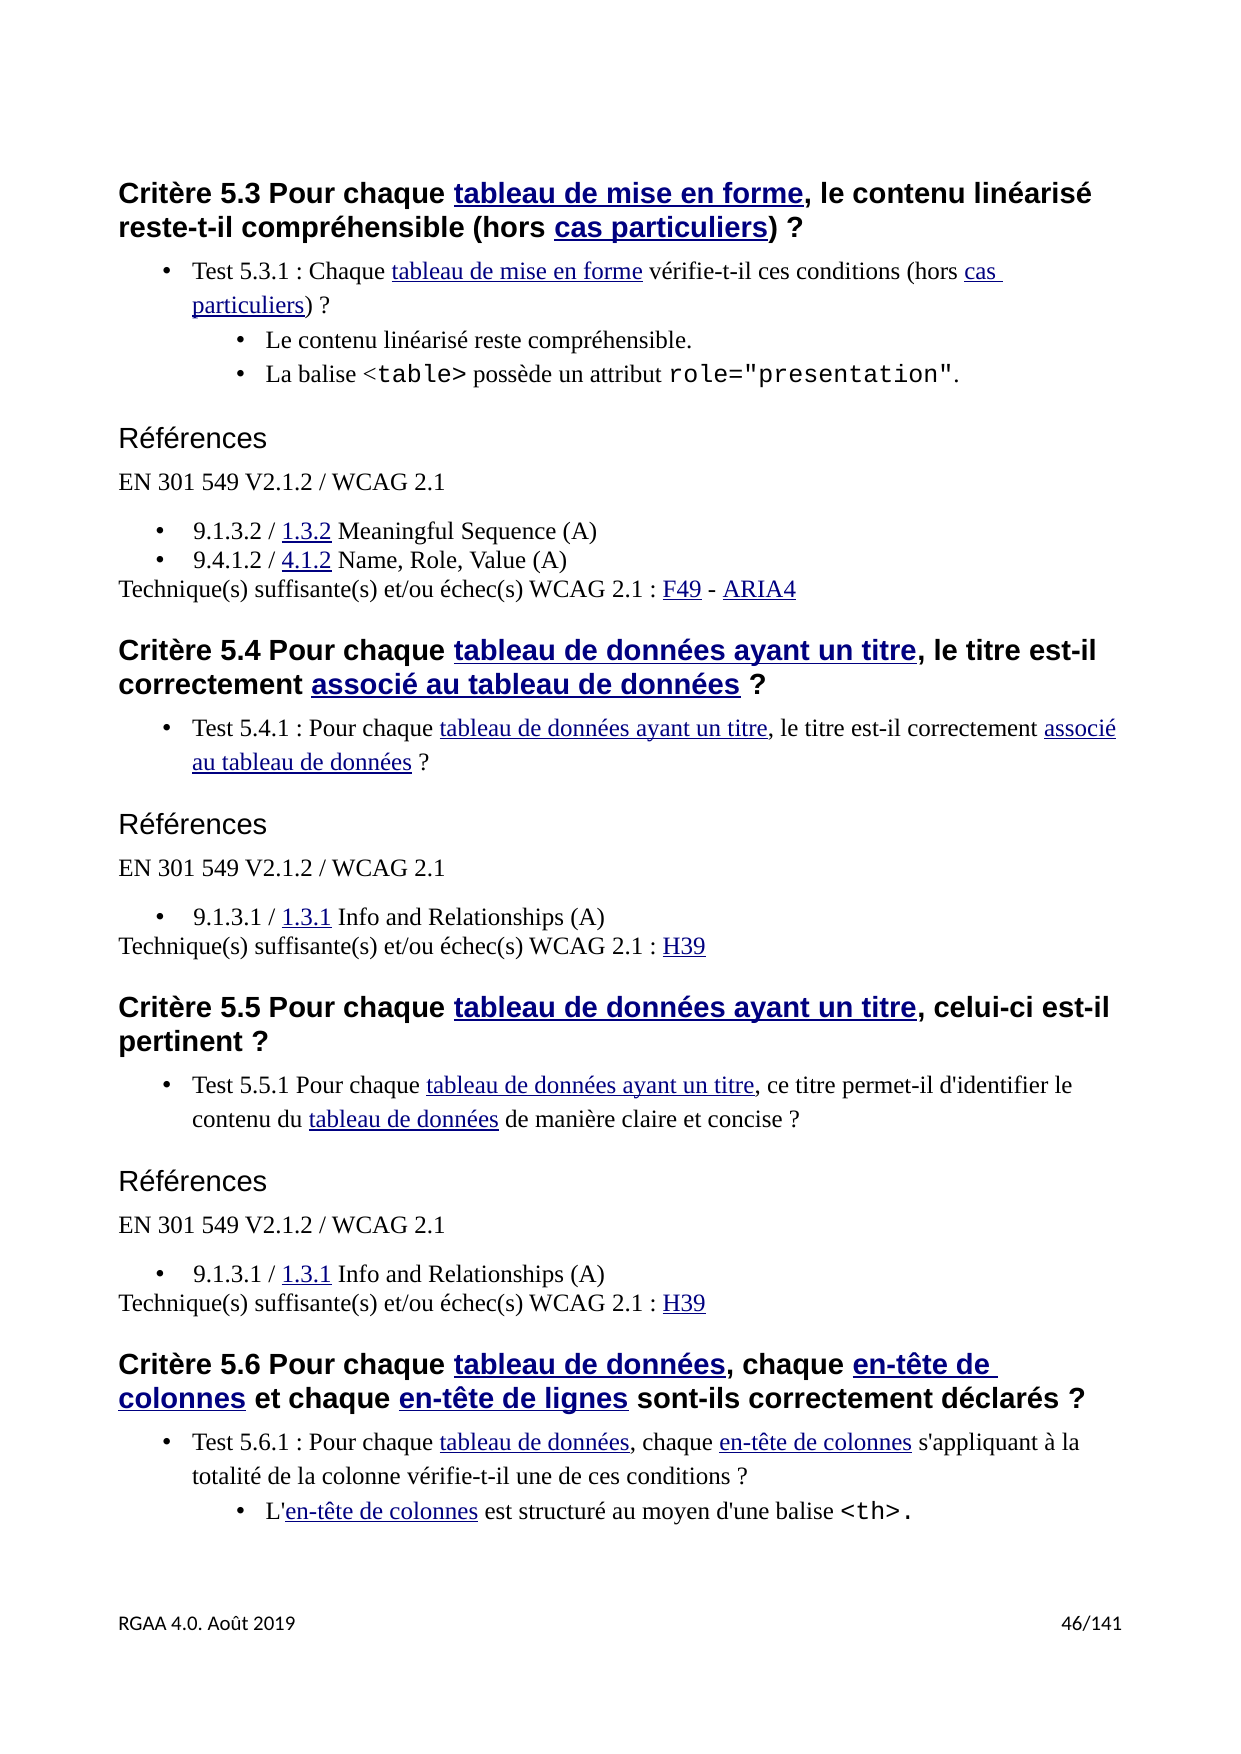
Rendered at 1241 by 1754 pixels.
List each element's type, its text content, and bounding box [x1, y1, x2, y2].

list Test 5.5.1 Pour chaque tableau de données ayant un titre, ce titre permet-il d'identifier le contenu du tableau de données de manière claire et concise ? [162, 1070, 1122, 1133]
text EN 301 549 V2.1.2 / WCAG 2.1 [118, 853, 1122, 882]
list La balise <table> possède un attribut role="presentation". [236, 359, 1122, 390]
text EN 301 549 V2.1.2 / WCAG 2.1 [118, 467, 1122, 496]
text Technique(s) suffisante(s) et/ou échec(s) WCAG 2.1 : H39 [118, 931, 1122, 959]
subtitle Références [118, 807, 1122, 841]
list Test 5.4.1 : Pour chaque tableau de données ayant un titre, le titre est-il correctement associé au tableau de données ? [162, 713, 1122, 776]
list 9.1.3.1 / 1.3.1 Info and Relationships (A) [156, 902, 1122, 931]
text Technique(s) suffisante(s) et/ou échec(s) WCAG 2.1 : H39 [118, 1288, 1122, 1316]
subtitle Références [118, 1164, 1122, 1197]
subtitle Critère 5.3 Pour chaque tableau de mise en forme, le contenu linéarisé reste-t-il compréhensible (hors cas particuliers) ? [118, 176, 1122, 243]
list 9.4.1.2 / 4.1.2 Name, Role, Value (A) [156, 545, 1122, 574]
list 9.1.3.2 / 1.3.2 Meaningful Sequence (A) [156, 516, 1122, 545]
list L'en-tête de colonnes est structuré au moyen d'une balise <th>. [236, 1496, 1122, 1527]
list Test 5.6.1 : Pour chaque tableau de données, chaque en-tête de colonnes s'appliquant à la totalité de la colonne vérifie-t-il une de ces conditions ? [162, 1427, 1122, 1490]
subtitle Critère 5.4 Pour chaque tableau de données ayant un titre, le titre est-il correctement associé au tableau de données ? [118, 633, 1122, 701]
subtitle Critère 5.5 Pour chaque tableau de données ayant un titre, celui-ci est-il pertinent ? [118, 990, 1122, 1057]
subtitle Références [118, 421, 1122, 455]
list Le contenu linéarisé reste compréhensible. [236, 325, 1122, 354]
list Test 5.3.1 : Chaque tableau de mise en forme vérifie-t-il ces conditions (hors cas particuliers) ? [162, 256, 1122, 319]
text EN 301 549 V2.1.2 / WCAG 2.1 [118, 1210, 1122, 1239]
list 9.1.3.1 / 1.3.1 Info and Relationships (A) [156, 1259, 1122, 1288]
text Technique(s) suffisante(s) et/ou échec(s) WCAG 2.1 : F49 - ARIA4 [118, 574, 1122, 603]
subtitle Critère 5.6 Pour chaque tableau de données, chaque en-tête de colonnes et chaque en-tête de lignes sont-ils correctement déclarés ? [118, 1347, 1122, 1414]
